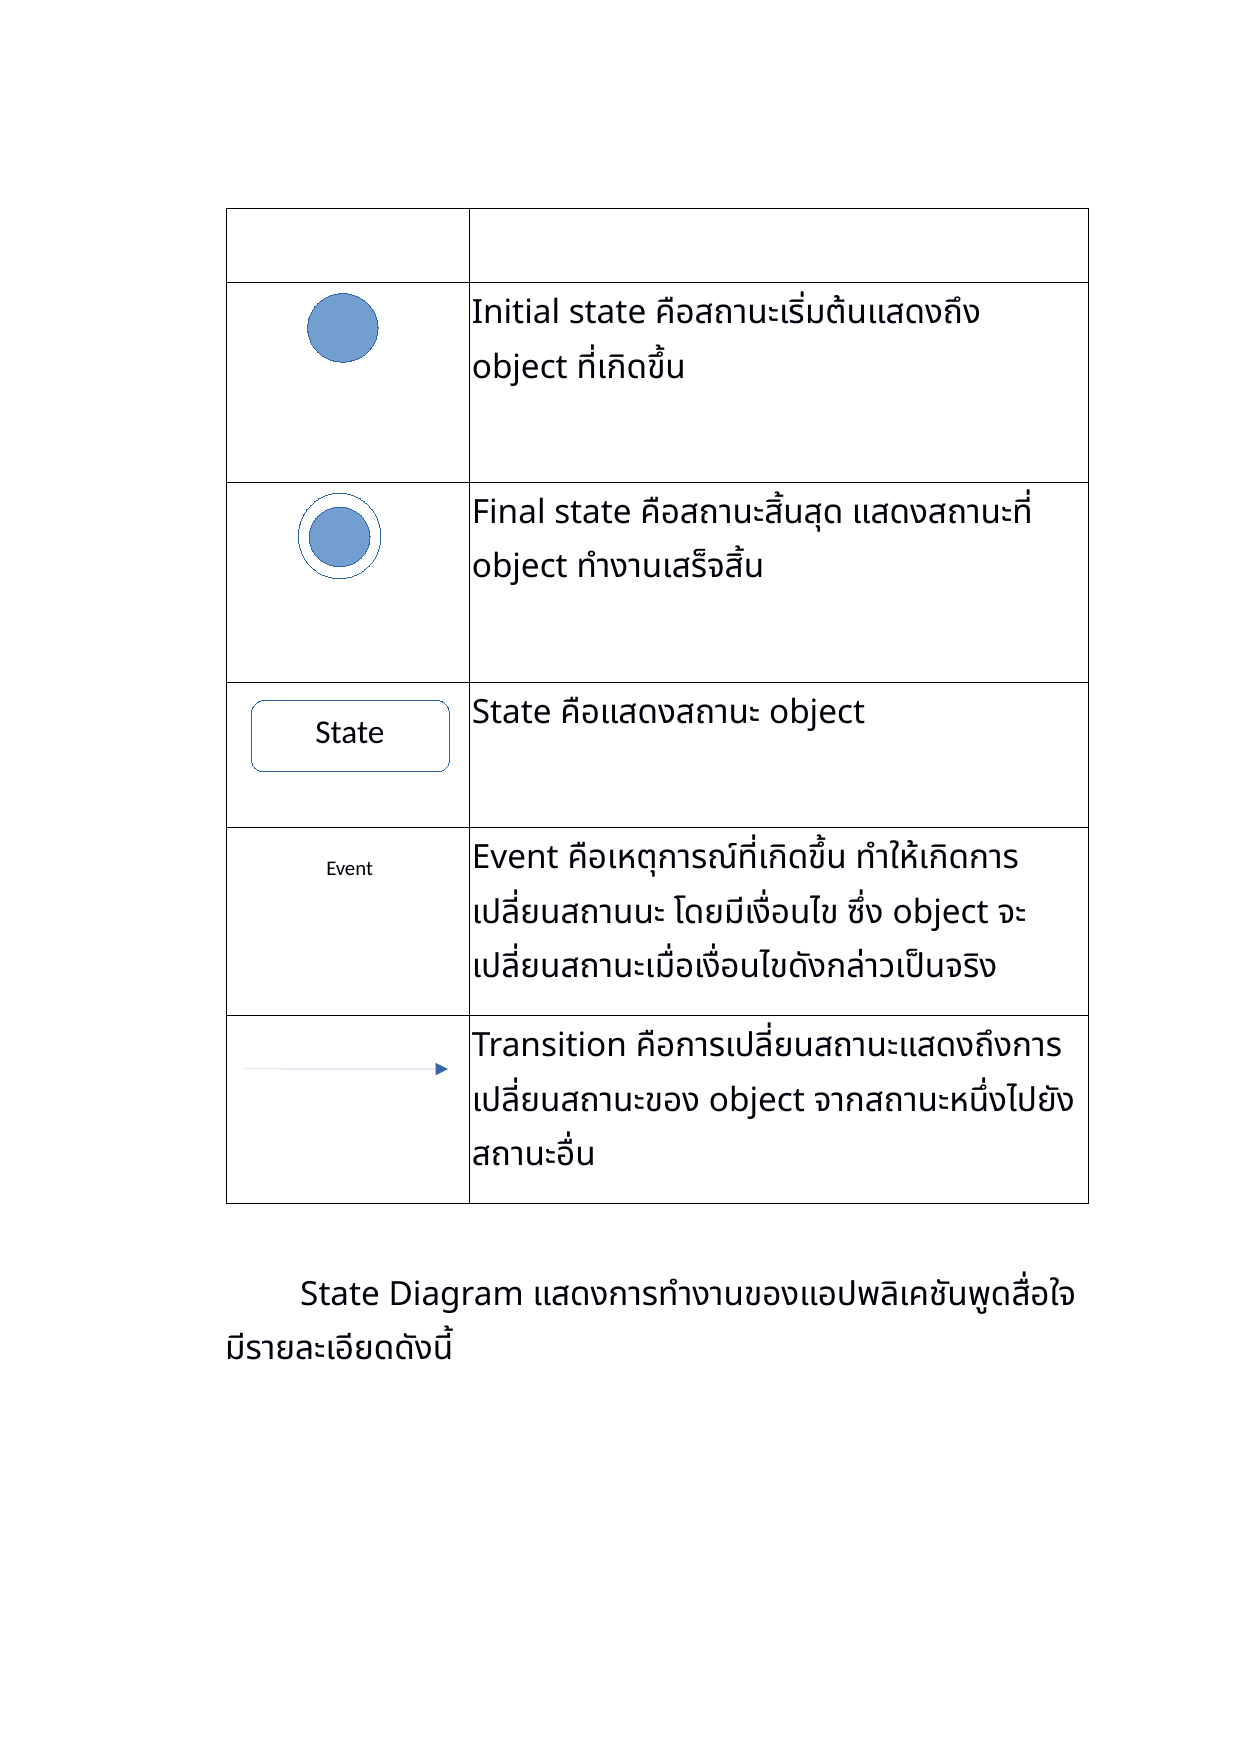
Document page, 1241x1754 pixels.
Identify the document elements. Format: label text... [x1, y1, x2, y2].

table_cell [227, 283, 469, 481]
text State Diagram แสดงการทำงานของแอปพลิเคชันพูดสื่อใจ มีรายละเอียดดังนี้ [225, 1269, 1090, 1374]
table_cell [227, 483, 469, 681]
table_cell Initial state คือสถานะเริ่มต้นแสดงถึง object ที่เกิดขึ้น [470, 283, 1088, 481]
table_header [470, 209, 1088, 282]
table_cell Final state คือสถานะสิ้นสุด แสดงสถานะที่ object ทำงานเสร็จสิ้น [470, 483, 1088, 681]
table_cell [227, 683, 469, 827]
table_cell Transition คือการเปลี่ยนสถานะแสดงถึงการเปลี่ยนสถานะของ object จากสถานะหนึ่งไปยังสถานะอื่น [470, 1016, 1088, 1203]
table_cell [227, 1016, 469, 1203]
table_header [227, 209, 469, 282]
table_cell [227, 828, 469, 1015]
table_cell Event คือเหตุการณ์ที่เกิดขึ้น ทำให้เกิดการเปลี่ยนสถานนะ โดยมีเงื่อนไข ซึ่ง object จะเปลี่ยนสถานะเมื่อเงื่อนไขดังกล่าวเป็นจริง [470, 828, 1088, 1015]
table_cell State คือแสดงสถานะ object [470, 683, 1088, 827]
